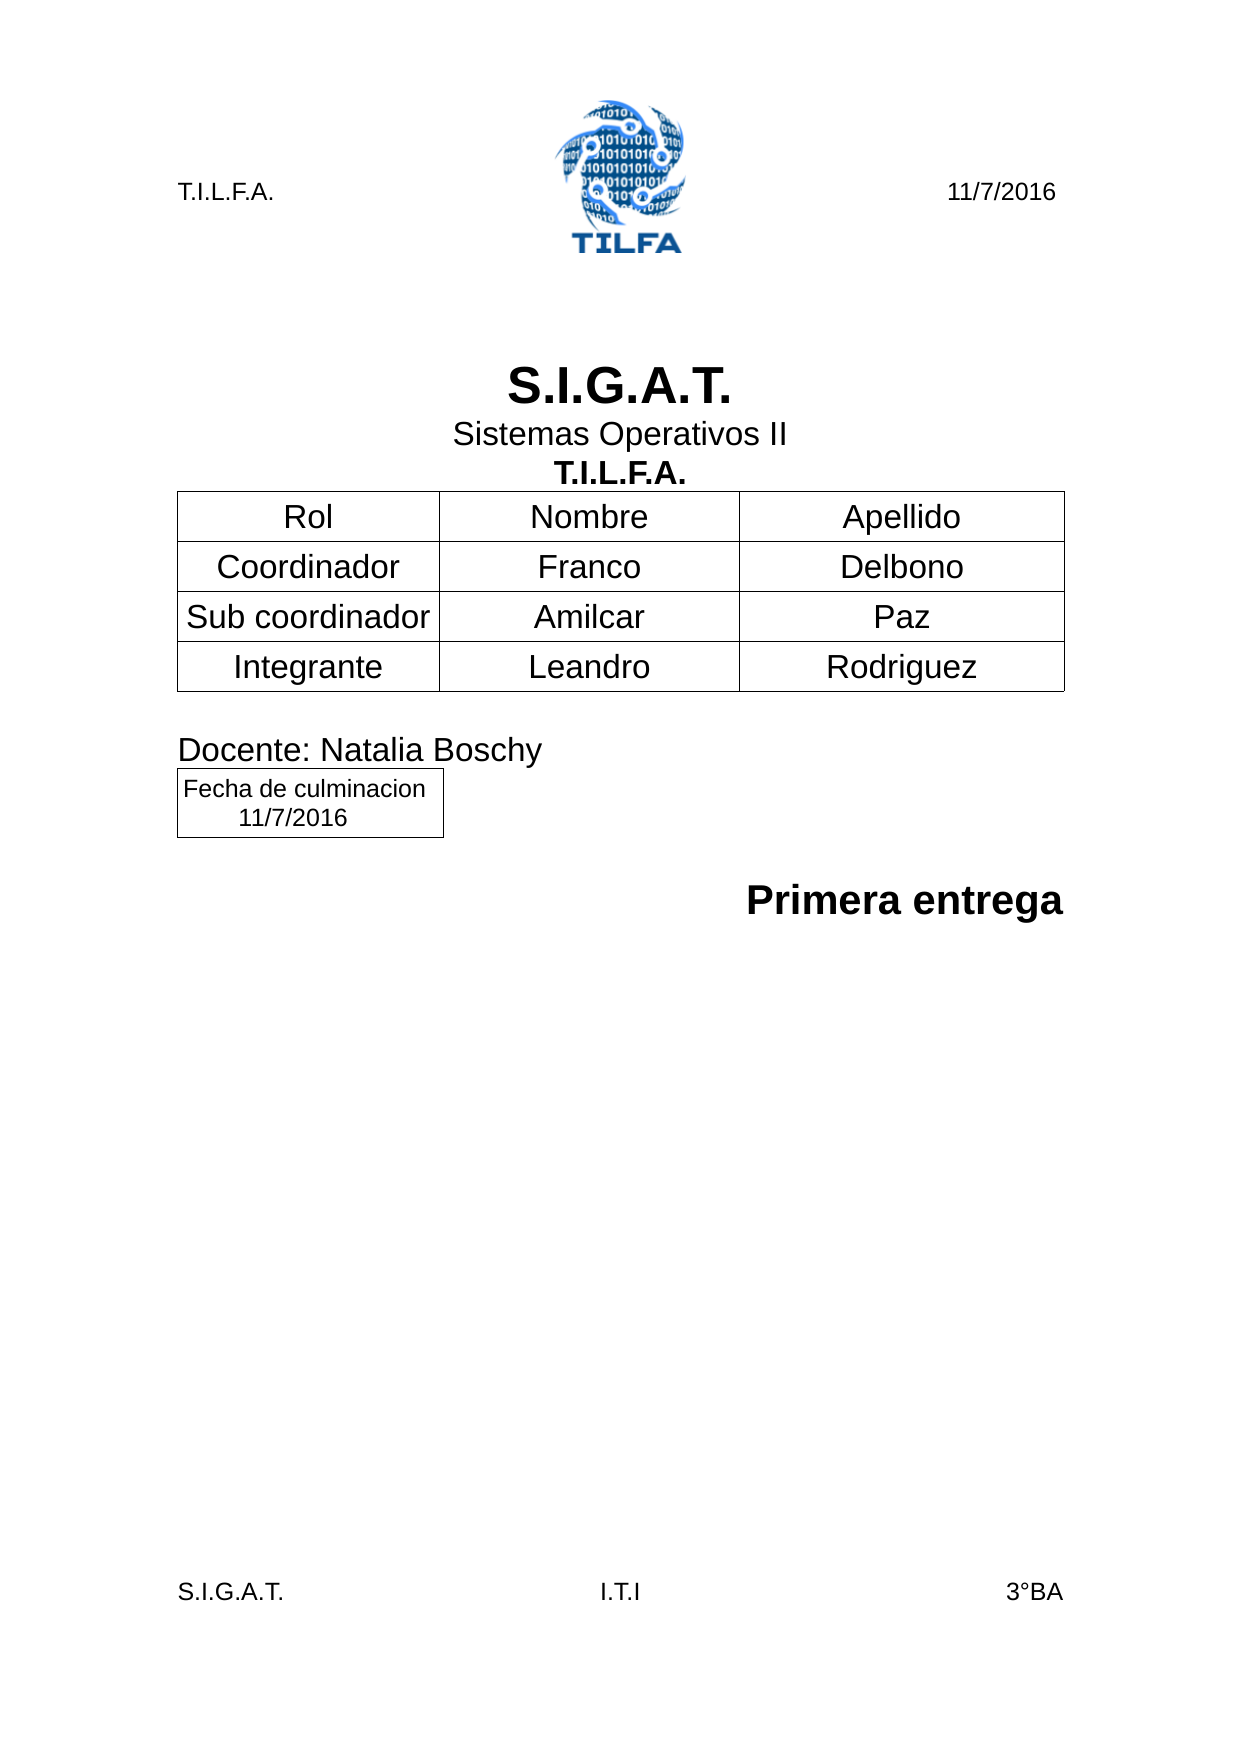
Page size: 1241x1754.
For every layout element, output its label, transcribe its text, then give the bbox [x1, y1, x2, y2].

table_cell Rodriguez [740, 642, 1064, 691]
table_header Fecha de culminacion 11/7/2016 [178, 769, 443, 837]
table_cell Leandro [440, 642, 739, 691]
text Sistemas Operativos II [177, 414, 1063, 453]
table_cell Delbono [740, 542, 1064, 591]
table_header Rol [178, 492, 439, 541]
text S.I.G.A.T. [177, 354, 1063, 414]
text Primera entrega [177, 876, 1063, 924]
table_cell Sub coordinador [178, 592, 439, 641]
table_cell Franco [440, 542, 739, 591]
table_cell Amilcar [440, 592, 739, 641]
text Docente: Natalia Boschy [177, 730, 1063, 768]
text T.I.L.F.A. [177, 453, 1063, 491]
table_header Apellido [740, 492, 1064, 541]
picture [554, 100, 687, 253]
table_header Nombre [440, 492, 739, 541]
table_cell Coordinador [178, 542, 439, 591]
table_cell Paz [740, 592, 1064, 641]
table_cell Integrante [178, 642, 439, 691]
